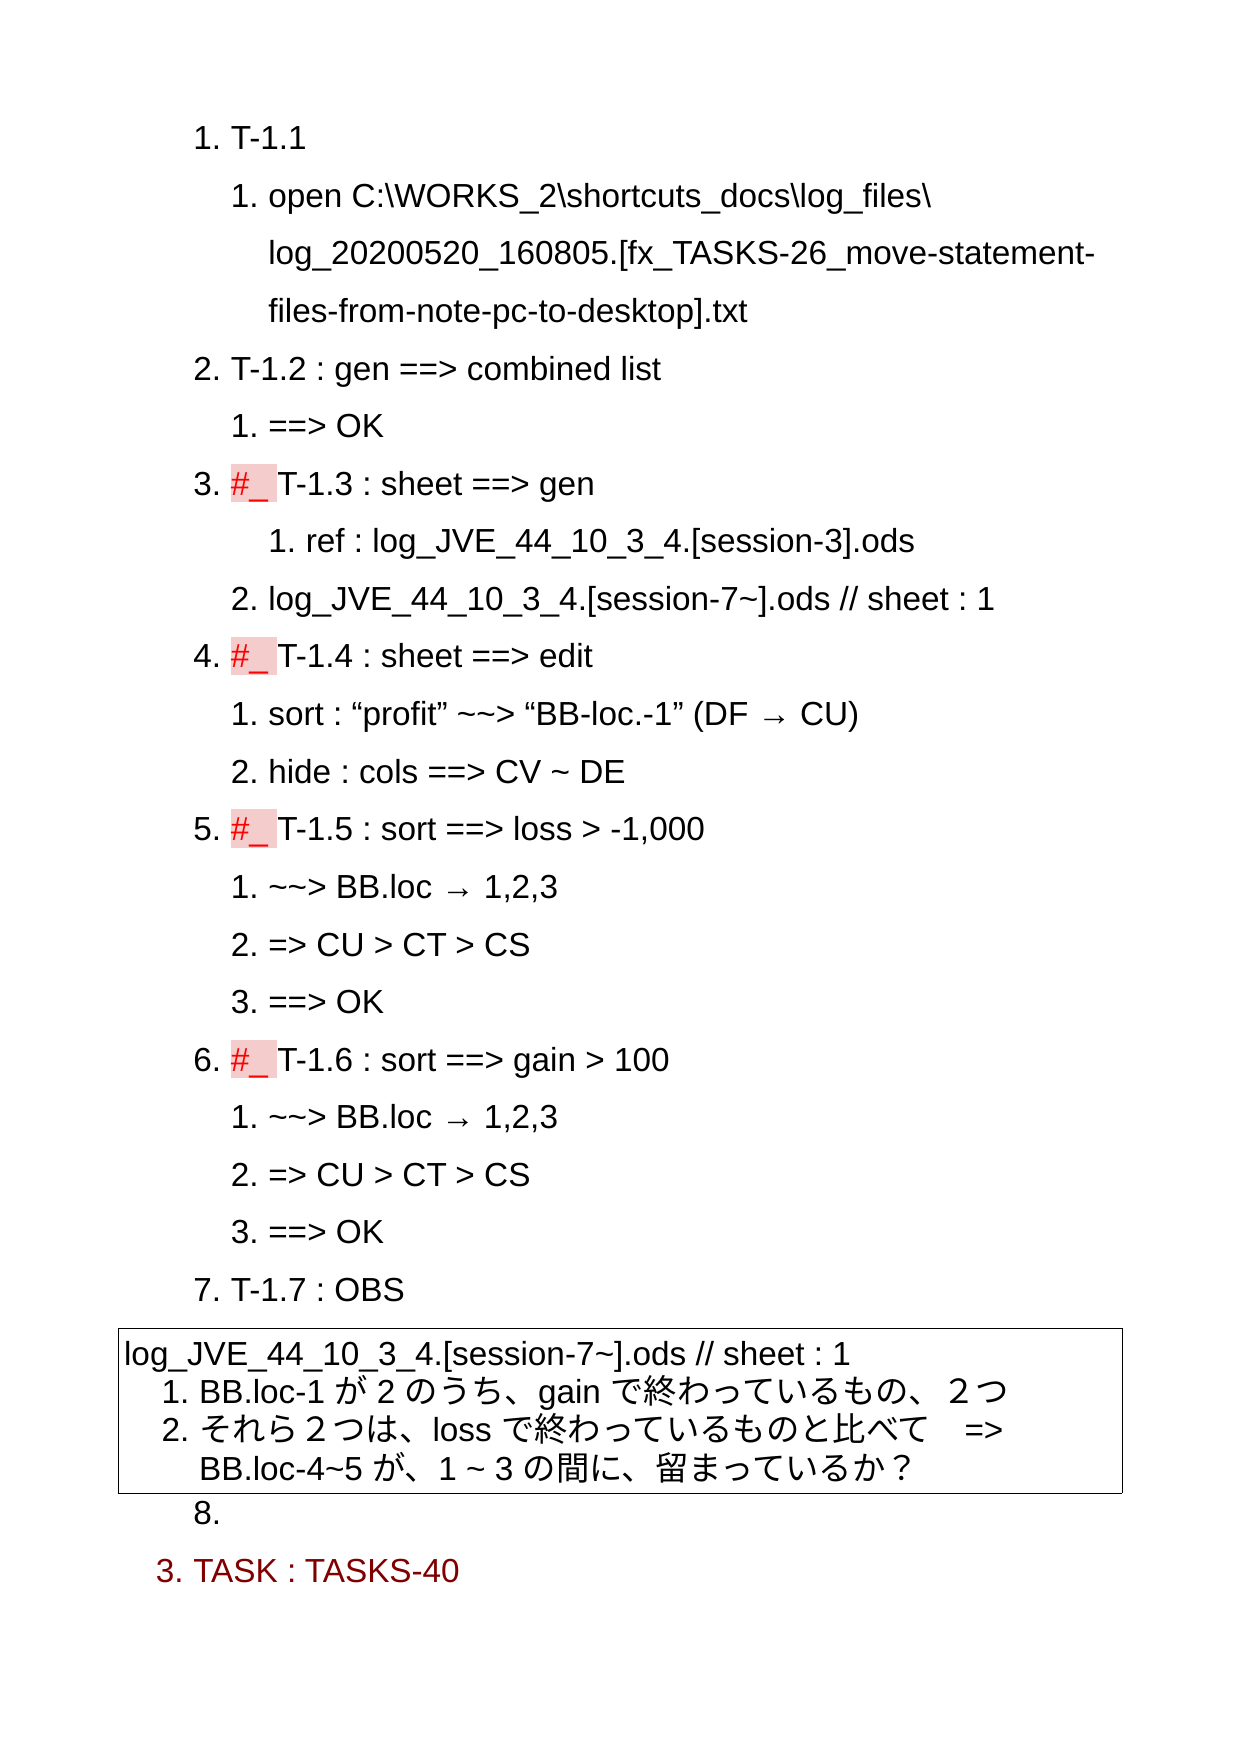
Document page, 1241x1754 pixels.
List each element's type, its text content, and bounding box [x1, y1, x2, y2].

table_header log_JVE_44_10_3_4.[session-7~].ods // sheet : 1 BB.loc-1 が 2 のうち、gain で終わっているもの、２つ それら２つは、loss で終わっているものと比べて => BB.loc-4~5 が、1 ~ 3 の間に、留まっているか？ [119, 1329, 1122, 1493]
list T-1.1 [193, 118, 1122, 157]
list T-1.7 : OBS [193, 1270, 1122, 1309]
list open C:\WORKS_2\shortcuts_docs\log_files\log_20200520_160805.[fx_TASKS-26_move-statement-files-from-note-pc-to-desktop].txt [231, 176, 1122, 329]
list ~~> BB.loc → 1,2,3 [231, 867, 1122, 905]
list ==> OK [231, 982, 1122, 1021]
list ==> OK [231, 1213, 1122, 1251]
list ==> OK [231, 406, 1122, 444]
list #_ T-1.3 : sheet ==> gen [193, 464, 1122, 502]
list #_ T-1.4 : sheet ==> edit [193, 637, 1122, 675]
list ref : log_JVE_44_10_3_4.[session-3].ods [268, 521, 1122, 560]
list sort : “profit” ~~> “BB-loc.-1” (DF → CU) [231, 694, 1122, 733]
list => CU > CT > CS [231, 924, 1122, 963]
list T-1.2 : gen ==> combined list [193, 348, 1122, 387]
list TASK : TASKS-40 [156, 1551, 1122, 1589]
list #_ T-1.5 : sort ==> loss > -1,000 [193, 809, 1122, 848]
list #_ T-1.6 : sort ==> gain > 100 [193, 1040, 1122, 1078]
list => CU > CT > CS [231, 1155, 1122, 1193]
list log_JVE_44_10_3_4.[session-7~].ods // sheet : 1 [231, 579, 1122, 617]
list hide : cols ==> CV ~ DE [231, 752, 1122, 790]
list ~~> BB.loc → 1,2,3 [231, 1097, 1122, 1136]
